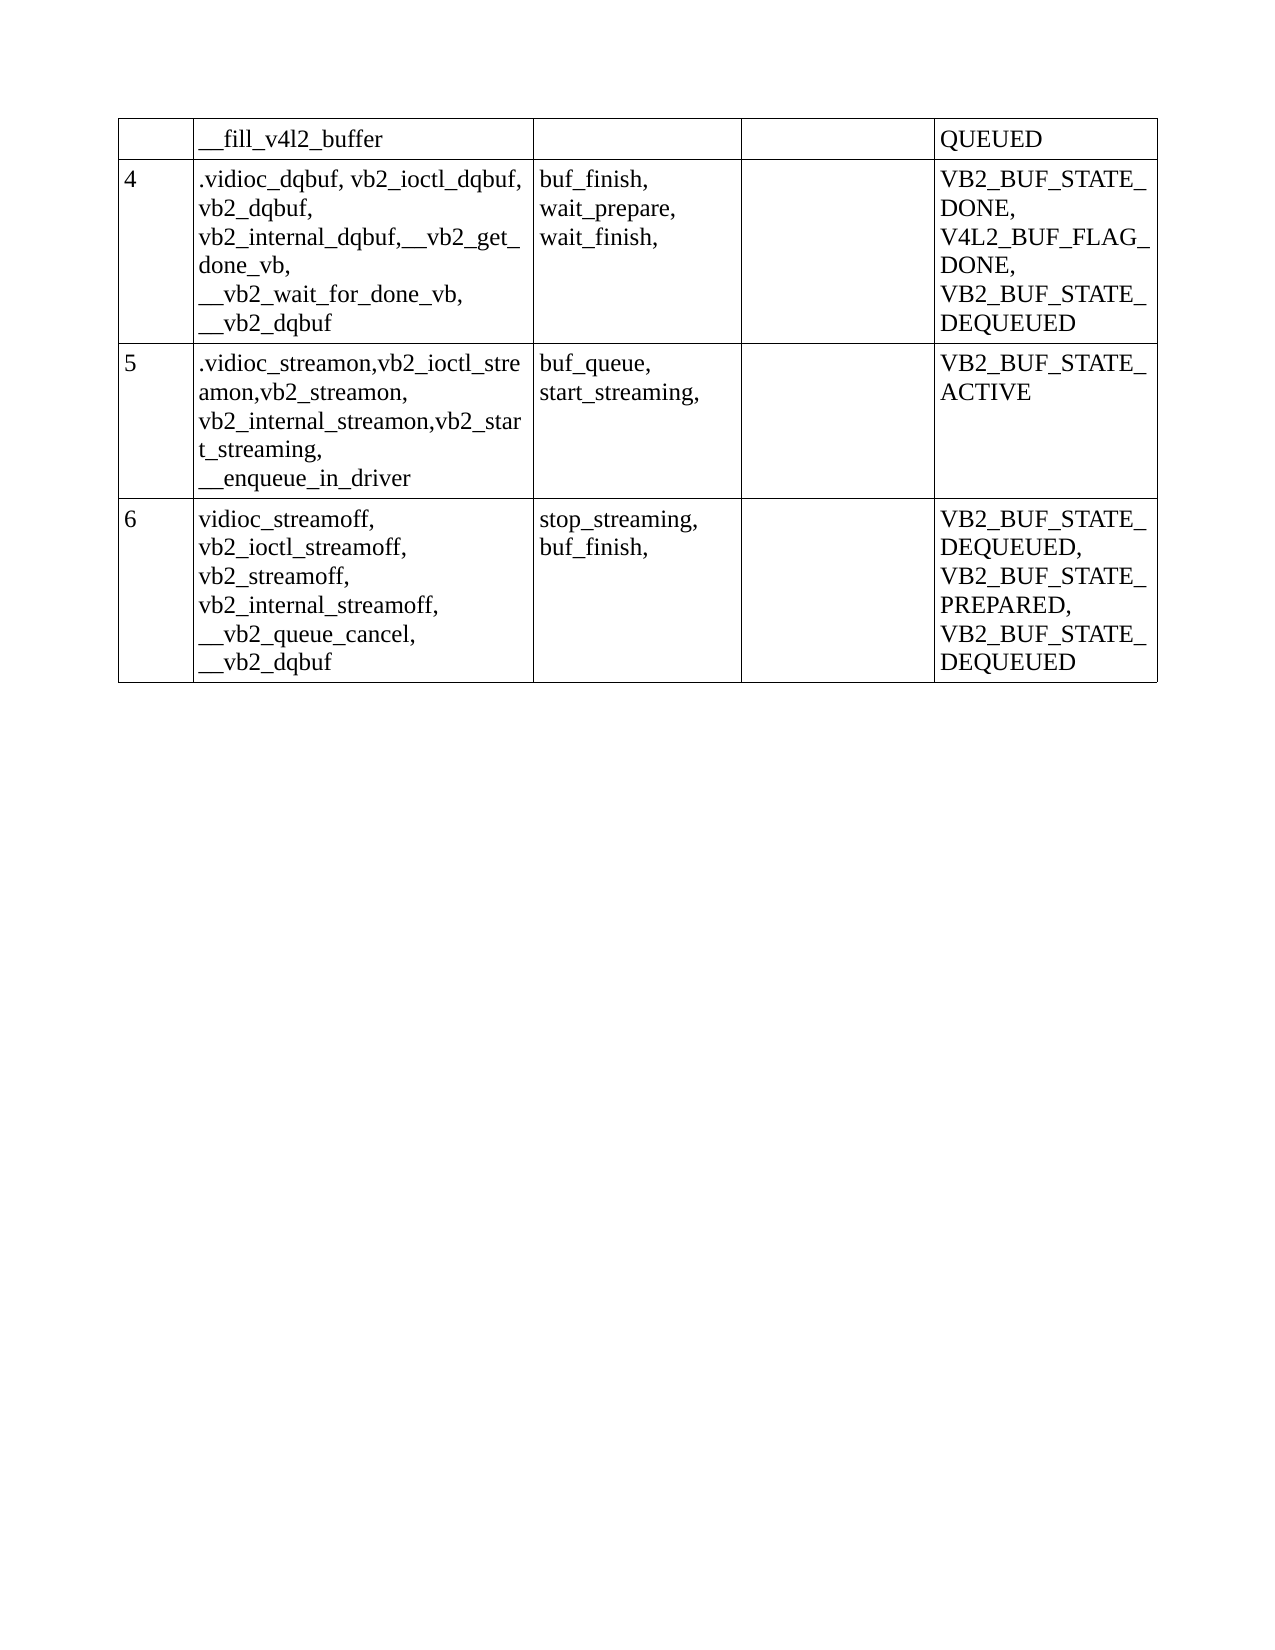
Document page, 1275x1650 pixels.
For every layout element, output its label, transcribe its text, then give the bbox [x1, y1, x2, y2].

table_cell [742, 344, 934, 498]
table_cell QUEUED [935, 119, 1157, 158]
table_cell [742, 119, 934, 158]
table_cell 5 [119, 344, 193, 498]
table_cell VB2_BUF_STATE_ACTIVE [935, 344, 1157, 498]
table_cell buf_queue, start_streaming, [534, 344, 741, 498]
table_cell vidioc_streamoff, vb2_ioctl_streamoff, vb2_streamoff, vb2_internal_streamoff, __vb2_queue_cancel, __vb2_dqbuf [194, 499, 533, 682]
table_cell VB2_BUF_STATE_DEQUEUED, VB2_BUF_STATE_PREPARED, VB2_BUF_STATE_DEQUEUED [935, 499, 1157, 682]
table_cell .vidioc_dqbuf, vb2_ioctl_dqbuf, vb2_dqbuf, vb2_internal_dqbuf,__vb2_get_done_vb, __vb2_wait_for_done_vb, __vb2_dqbuf [194, 160, 533, 342]
table_cell VB2_BUF_STATE_DONE, V4L2_BUF_FLAG_DONE, VB2_BUF_STATE_DEQUEUED [935, 160, 1157, 342]
table_cell stop_streaming, buf_finish, [534, 499, 741, 682]
table_cell [119, 119, 193, 158]
table_cell 6 [119, 499, 193, 682]
table_cell [742, 160, 934, 342]
table_cell __fill_v4l2_buffer [194, 119, 533, 158]
table_cell [534, 119, 741, 158]
table_cell .vidioc_streamon,vb2_ioctl_streamon,vb2_streamon, vb2_internal_streamon,vb2_start_streaming, __enqueue_in_driver [194, 344, 533, 498]
table_cell 4 [119, 160, 193, 342]
table_cell [742, 499, 934, 682]
table_cell buf_finish, wait_prepare, wait_finish, [534, 160, 741, 342]
